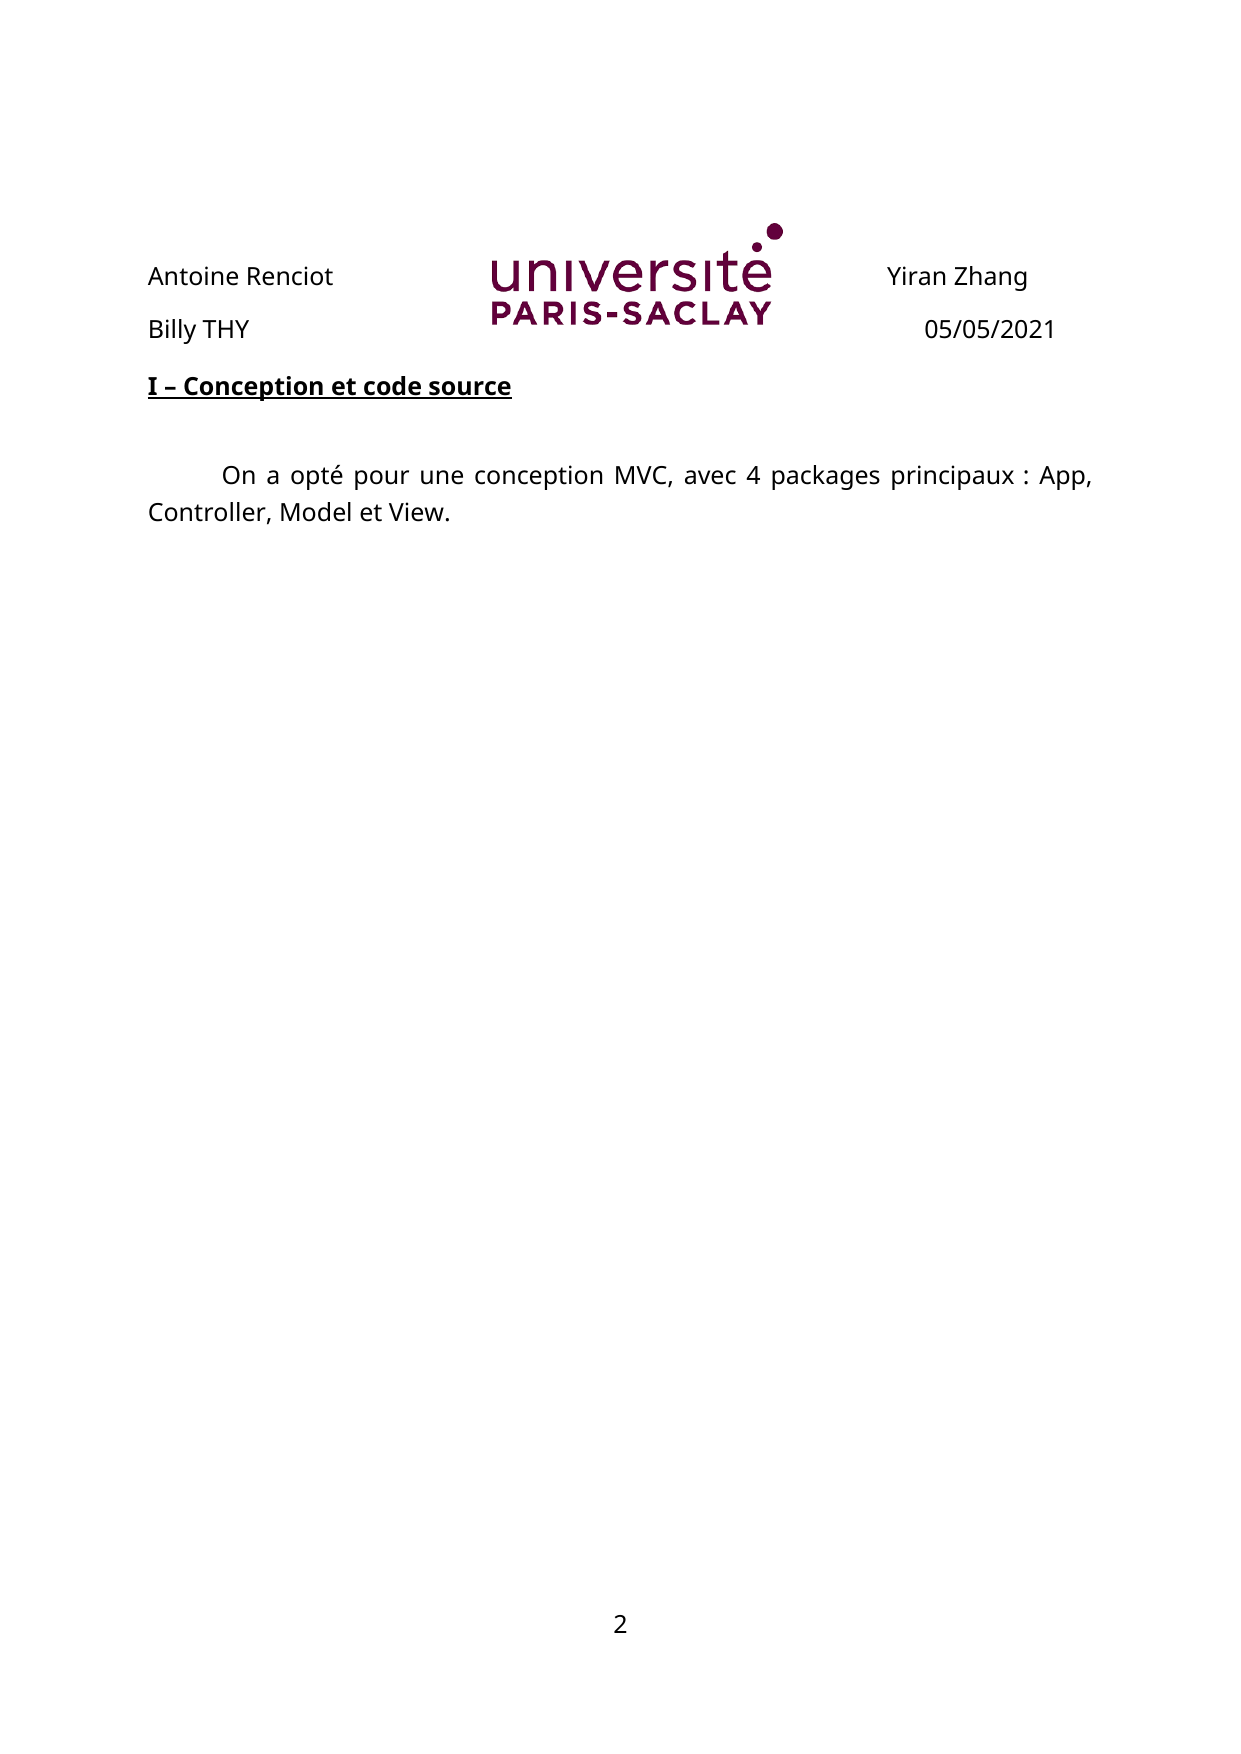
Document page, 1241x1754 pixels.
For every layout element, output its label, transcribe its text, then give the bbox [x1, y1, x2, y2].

text Yiran Zhang [784, 258, 1093, 292]
text Billy THY 05/05/2021 [148, 311, 1093, 345]
text On a opté pour une conception MVC, avec 4 packages principaux : App, Controller, Model et View. [148, 458, 1093, 528]
subtitle I – Conception et code source [148, 368, 1093, 403]
text Antoine Renciot [148, 258, 490, 292]
